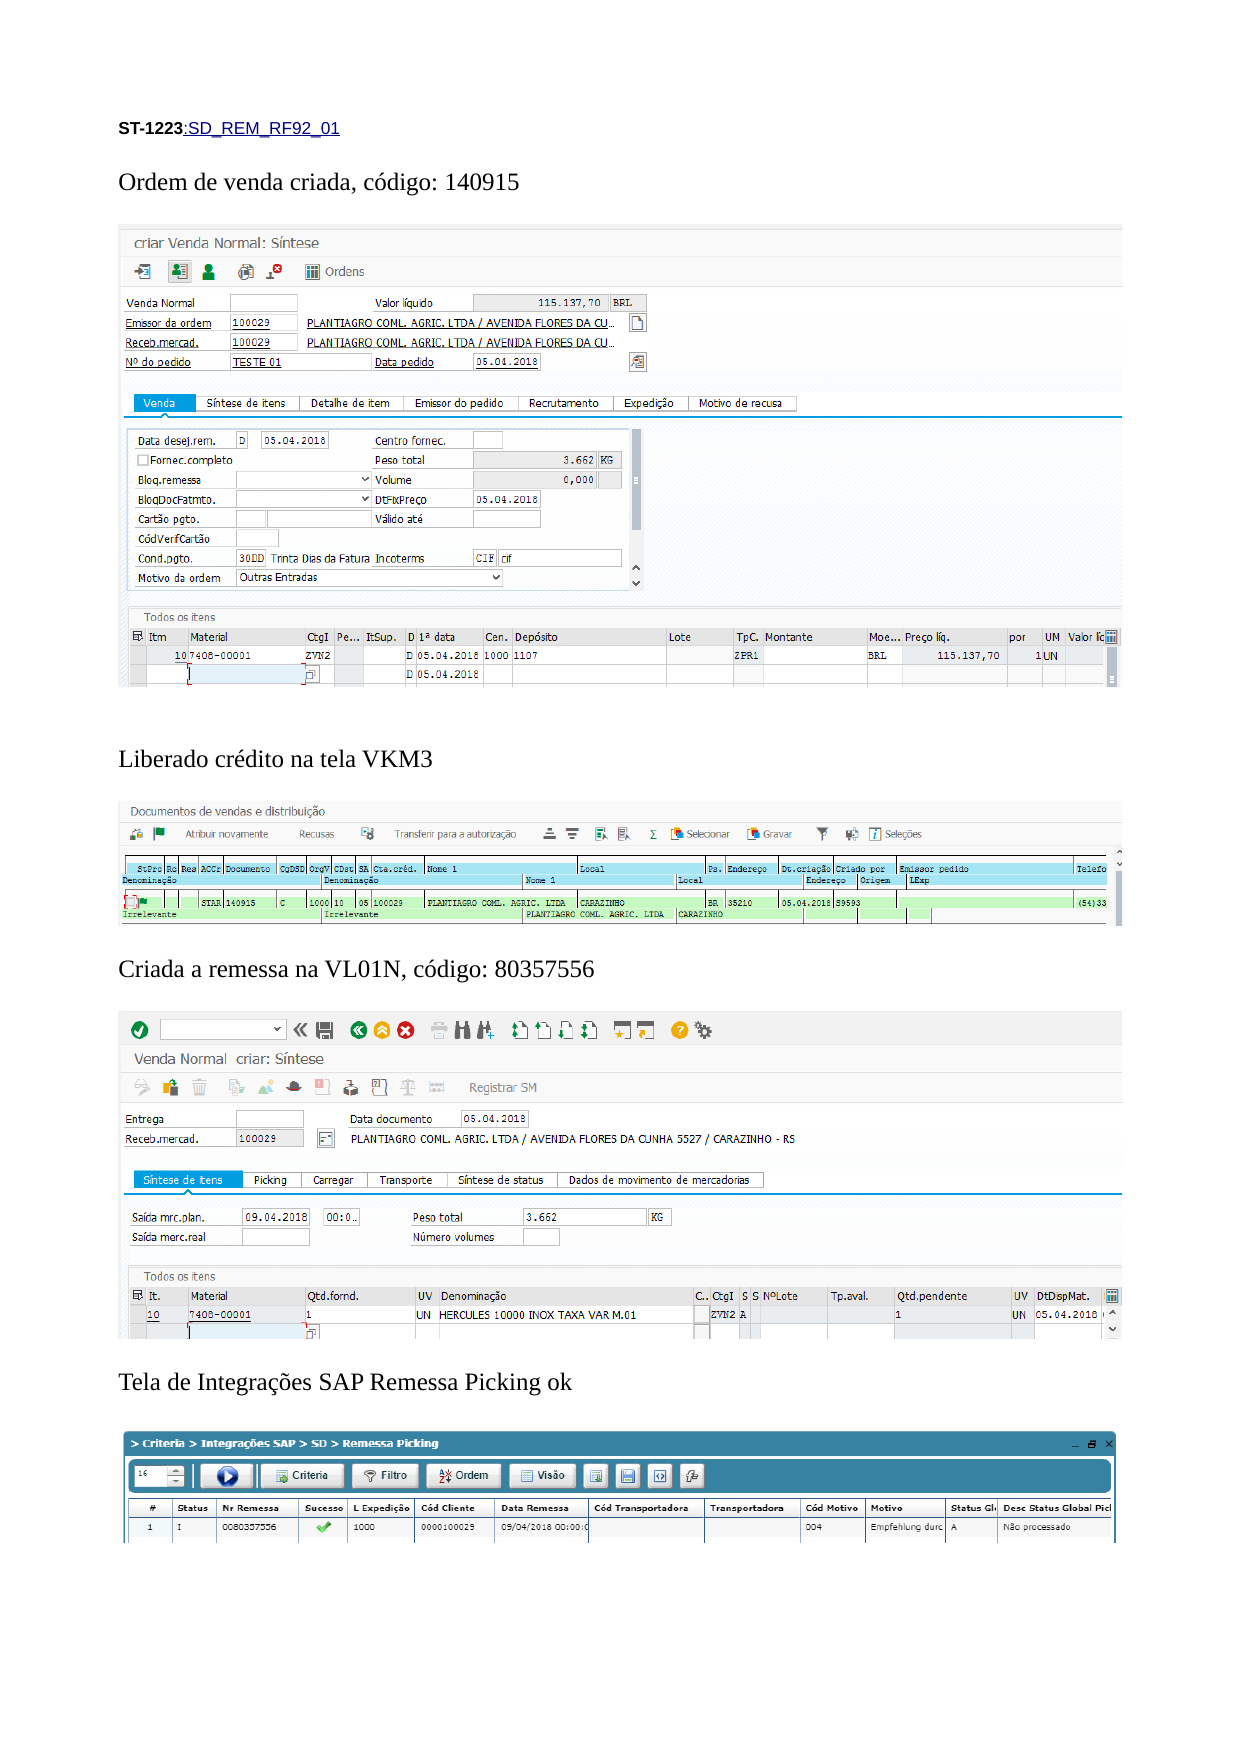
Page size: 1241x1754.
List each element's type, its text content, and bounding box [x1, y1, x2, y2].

picture [118, 224, 1123, 687]
text Ordem de venda criada, código: 140915 [118, 167, 1122, 195]
text Liberado crédito na tela VKM3 [118, 744, 1122, 773]
picture [118, 801, 1123, 926]
picture [118, 1011, 1123, 1339]
picture [118, 1424, 1123, 1543]
text Tela de Integrações SAP Remessa Picking ok [118, 1367, 1122, 1396]
text Criada a remessa na VL01N, código: 80357556 [118, 954, 1122, 983]
text ST-1223:SD_REM_RF92_01 [118, 118, 1122, 138]
